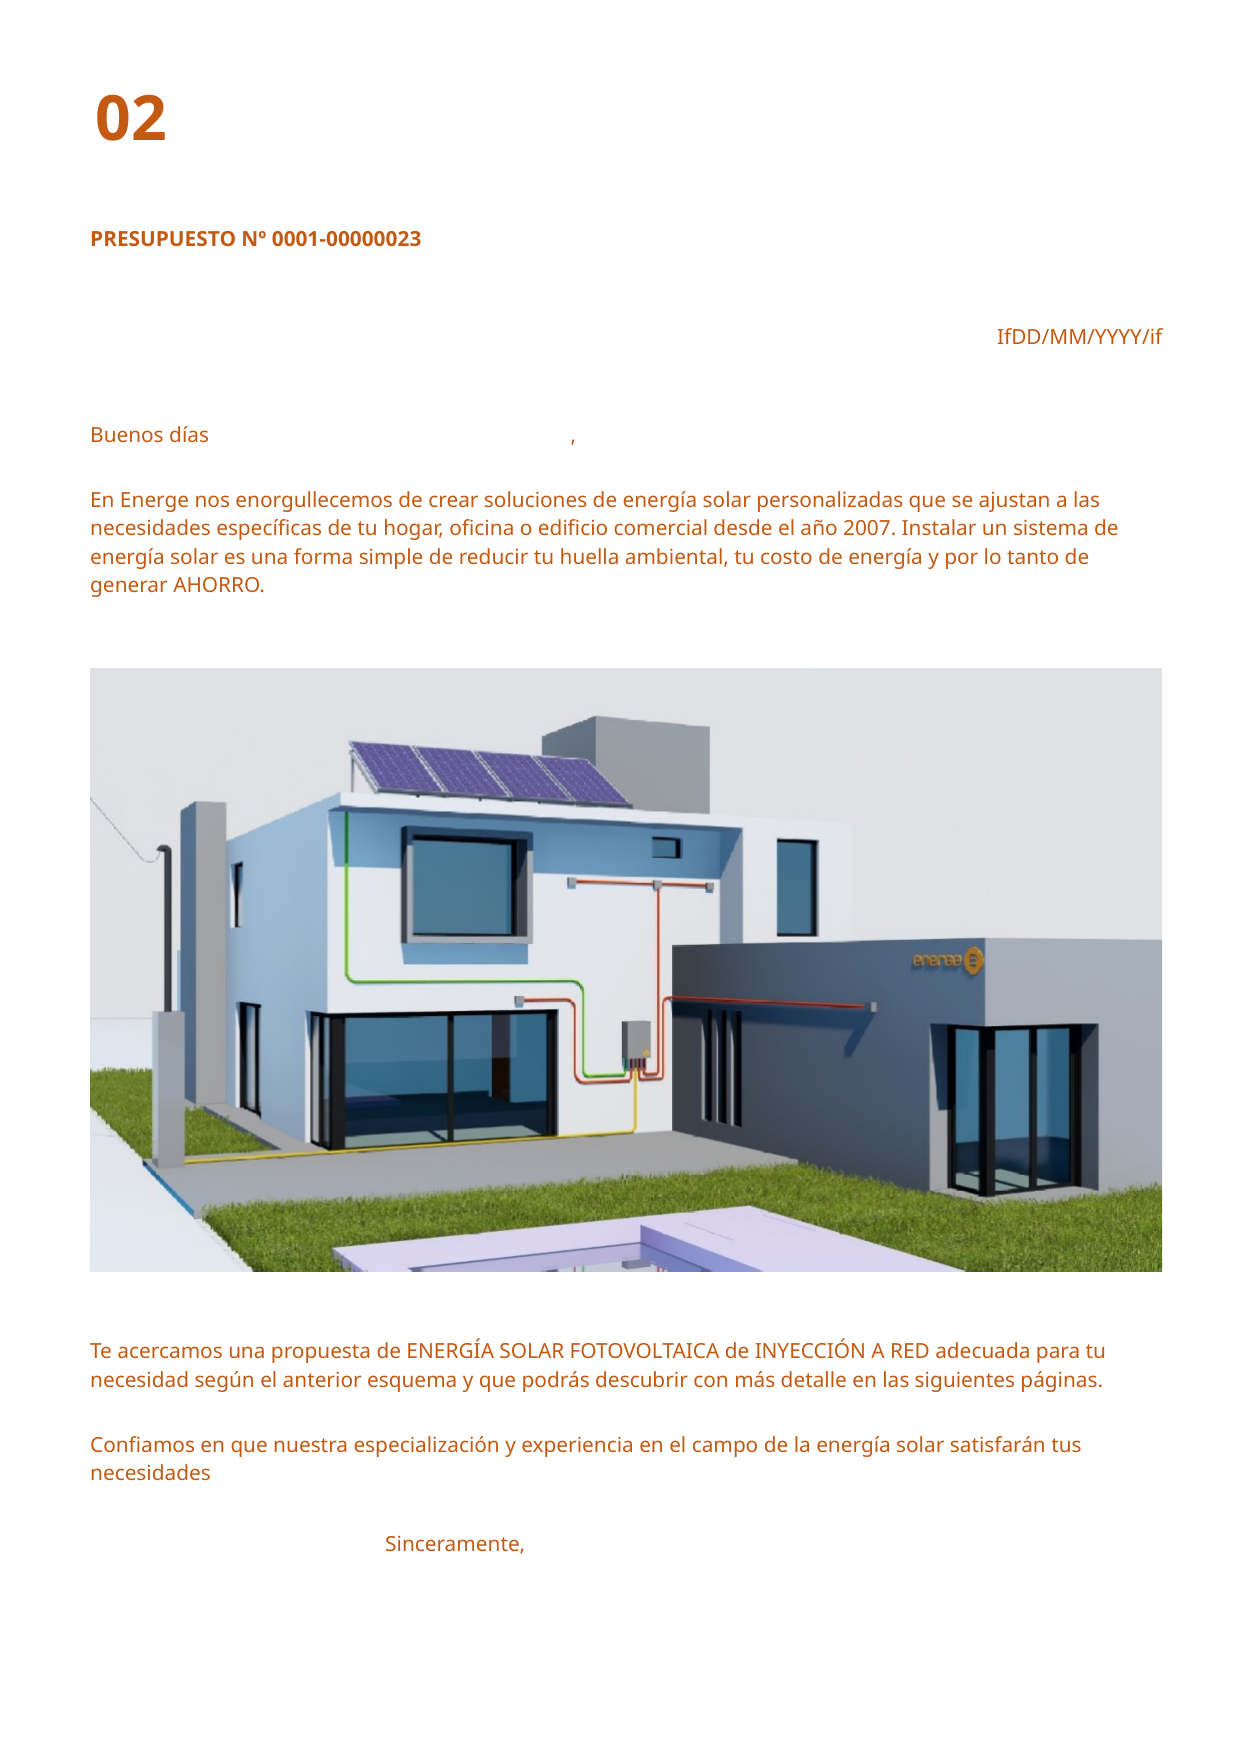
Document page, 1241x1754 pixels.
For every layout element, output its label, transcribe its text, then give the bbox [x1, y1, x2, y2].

text PRESUPUESTO Nº 0001-00000023 [90, 224, 1162, 253]
text Confiamos en que nuestra especialización y experiencia en el campo de la energía solar satisfarán tus necesidades [90, 1430, 1162, 1487]
picture [90, 668, 1163, 1272]
text IfDD/MM/YYYY/if [90, 322, 1162, 350]
text En Energe nos enorgullecemos de crear soluciones de energía solar personalizadas que se ajustan a las necesidades específicas de tu hogar, oficina o edificio comercial desde el año 2007. Instalar un sistema de energía solar es una forma simple de reducir tu huella ambiental, tu costo de energía y por lo tanto de generar AHORRO. [90, 485, 1162, 599]
text Sinceramente, [385, 1529, 1162, 1558]
text Te acercamos una propuesta de ENERGÍA SOLAR FOTOVOLTAICA de INYECCIÓN A RED adecuada para tu necesidad según el anterior esquema y que podrás descubrir con más detalle en las siguientes páginas. [90, 1336, 1162, 1393]
text Buenos días <o.partner_id.commercial_partner_id.name>, [90, 420, 1162, 448]
